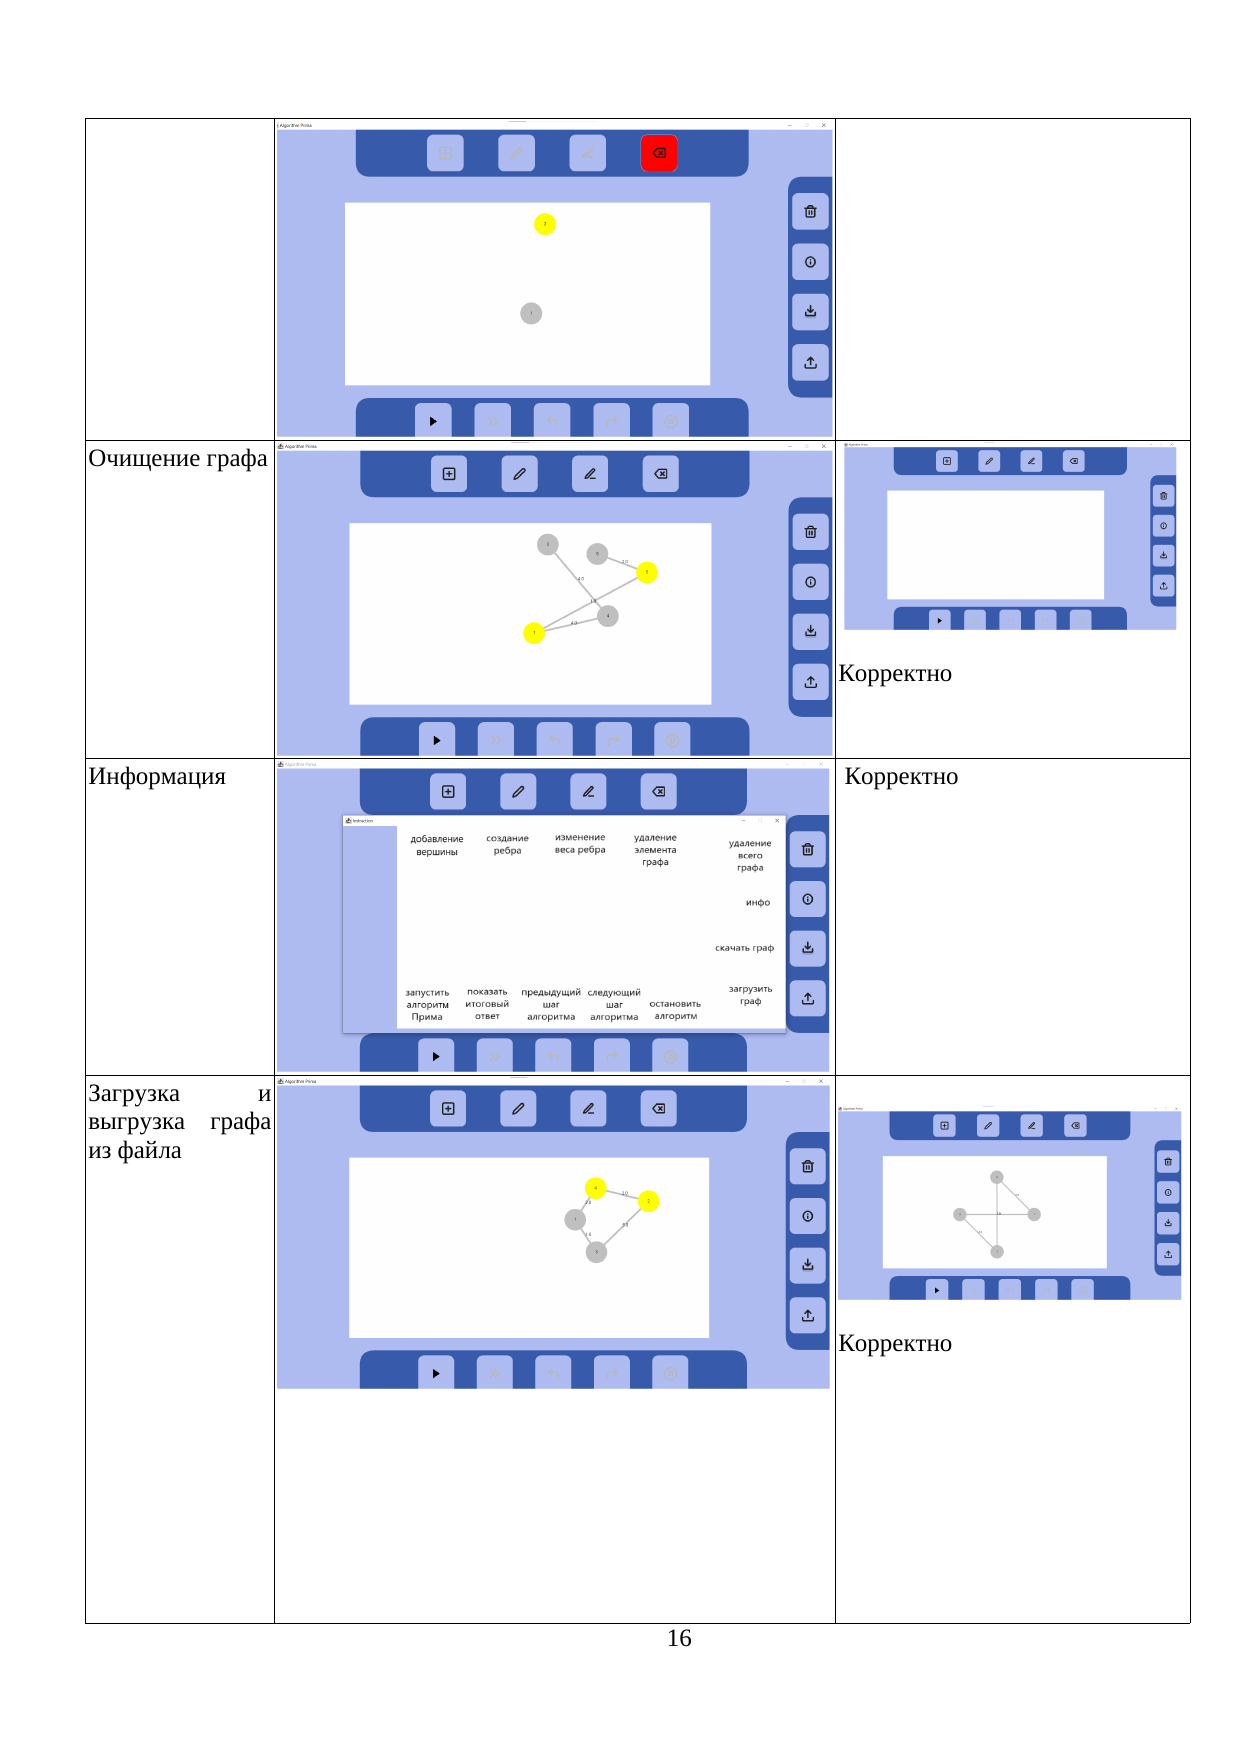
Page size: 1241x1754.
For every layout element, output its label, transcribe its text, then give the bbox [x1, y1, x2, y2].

picture [844, 442, 1177, 630]
table_cell Загрузка и выгрузка графа из файла [86, 1076, 274, 1622]
table_cell [86, 119, 274, 439]
picture [838, 1106, 1182, 1300]
table_cell Корректно [836, 441, 1190, 758]
table_cell Корректно [836, 1076, 1190, 1622]
picture [277, 121, 833, 437]
table_cell Очищение графа [86, 441, 274, 758]
table_cell [836, 119, 1190, 439]
table_cell Информация [86, 759, 274, 1075]
table_cell [275, 1076, 835, 1622]
picture [277, 761, 830, 1072]
picture [277, 1077, 830, 1389]
table_cell [275, 759, 835, 1075]
picture [277, 442, 833, 756]
table_cell Корректно [836, 759, 1190, 1075]
